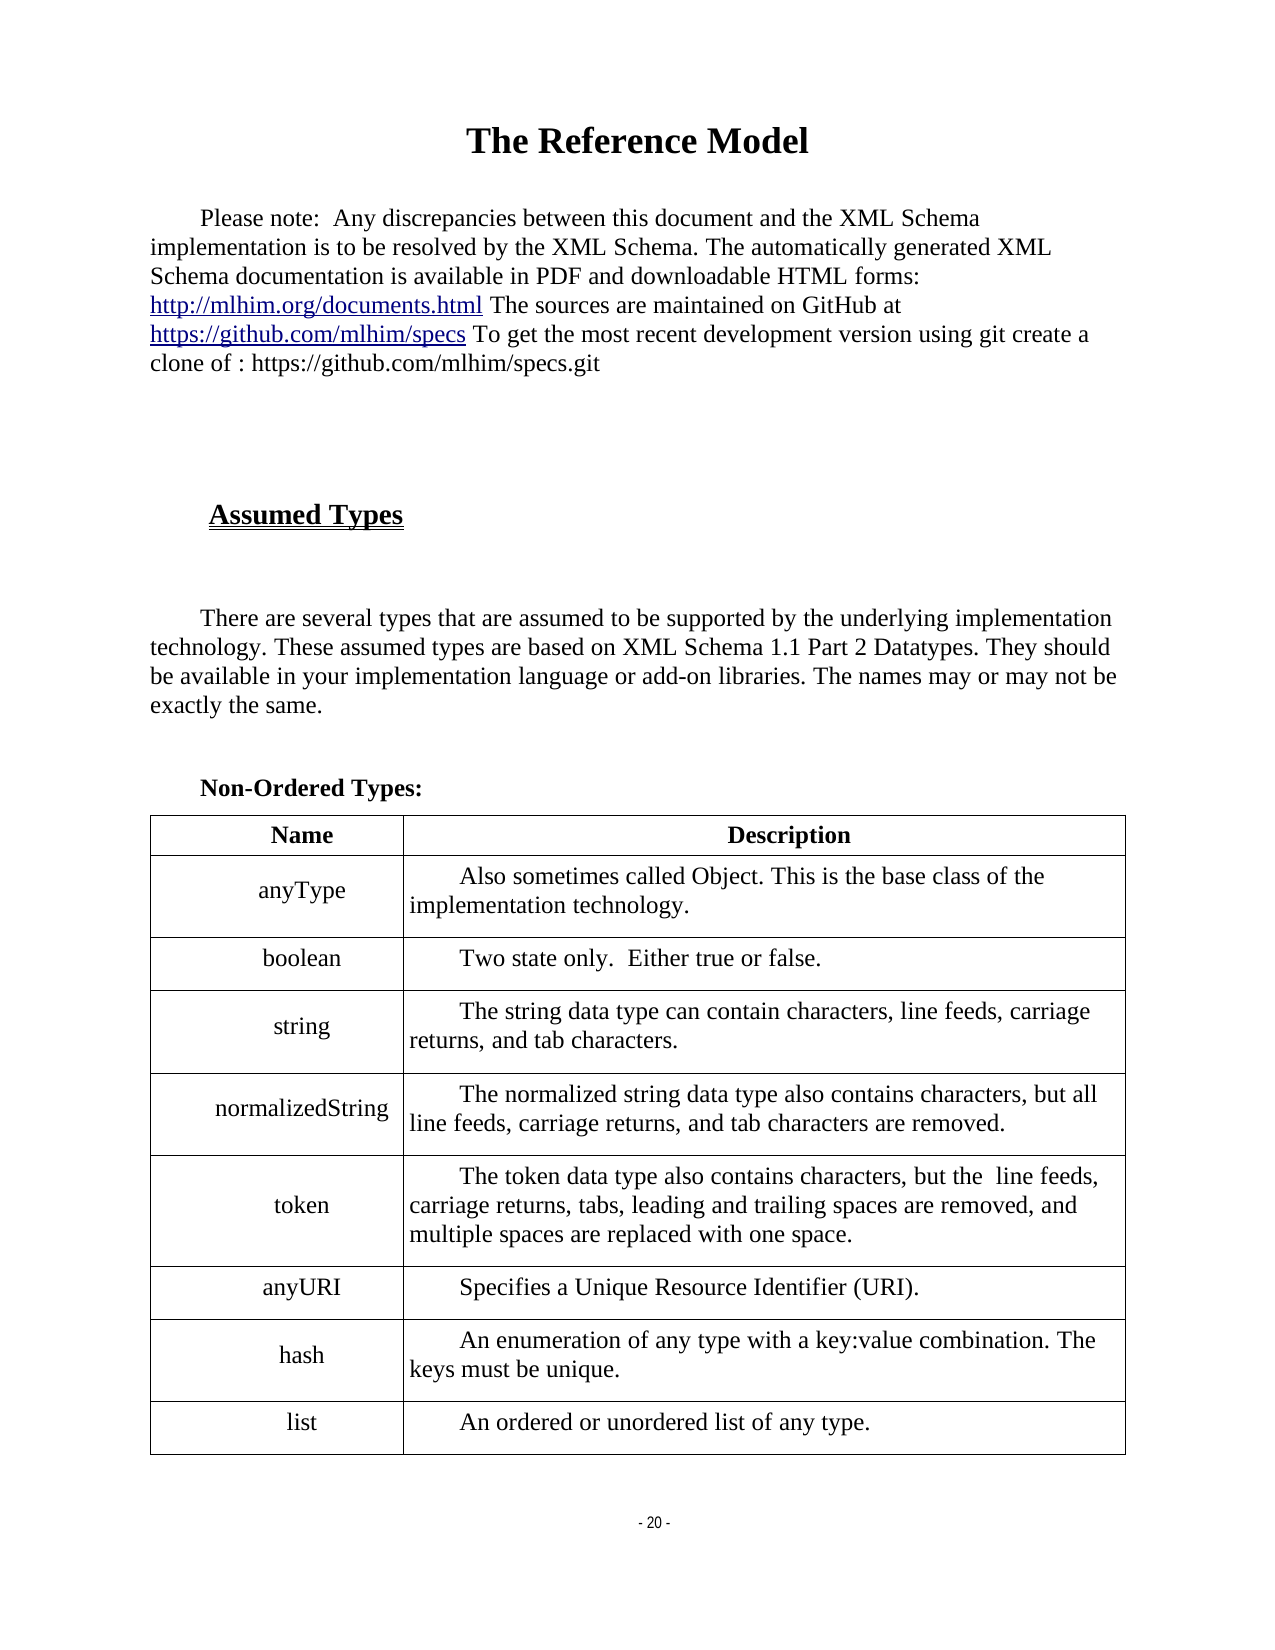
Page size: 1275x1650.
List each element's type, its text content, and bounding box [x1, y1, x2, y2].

table_cell token [151, 1156, 403, 1266]
title The Reference Model [150, 118, 1125, 161]
table_cell string [151, 991, 403, 1073]
table_cell The string data type can contain characters, line feeds, carriage returns, and tab characters. [404, 991, 1125, 1073]
table_cell An ordered or unordered list of any type. [404, 1402, 1125, 1454]
text Non-Ordered Types: [150, 773, 1125, 802]
table_cell Two state only. Either true or false. [404, 938, 1125, 990]
table_cell An enumeration of any type with a key:value combination. The keys must be unique. [404, 1320, 1125, 1401]
table_cell boolean [151, 938, 403, 990]
subtitle Assumed Types [150, 497, 1125, 531]
text Please note: Any discrepancies between this document and the XML Schema implementation is to be resolved by the XML Schema. The automatically generated XML Schema documentation is available in PDF and downloadable HTML forms: http://mlhim.org/documents.html The sources are maintained on GitHub at https://github.com/mlhim/specs To get the most recent development version using git create a clone of : https://github.com/mlhim/specs.git [150, 203, 1125, 377]
text There are several types that are assumed to be supported by the underlying implementation technology. These assumed types are based on XML Schema 1.1 Part 2 Datatypes. They should be available in your implementation language or add-on libraries. The names may or may not be exactly the same. [150, 603, 1125, 719]
table_cell Also sometimes called Object. This is the base class of the implementation technology. [404, 856, 1125, 937]
table_cell normalizedString [151, 1074, 403, 1155]
table_header Description [404, 816, 1125, 855]
table_cell The normalized string data type also contains characters, but all line feeds, carriage returns, and tab characters are removed. [404, 1074, 1125, 1155]
table_header Name [151, 816, 403, 855]
table_cell anyType [151, 856, 403, 937]
table_cell list [151, 1402, 403, 1454]
table_cell anyURI [151, 1267, 403, 1319]
table_cell hash [151, 1320, 403, 1401]
table_cell The token data type also contains characters, but the line feeds, carriage returns, tabs, leading and trailing spaces are removed, and multiple spaces are replaced with one space. [404, 1156, 1125, 1266]
table_cell Specifies a Unique Resource Identifier (URI). [404, 1267, 1125, 1319]
